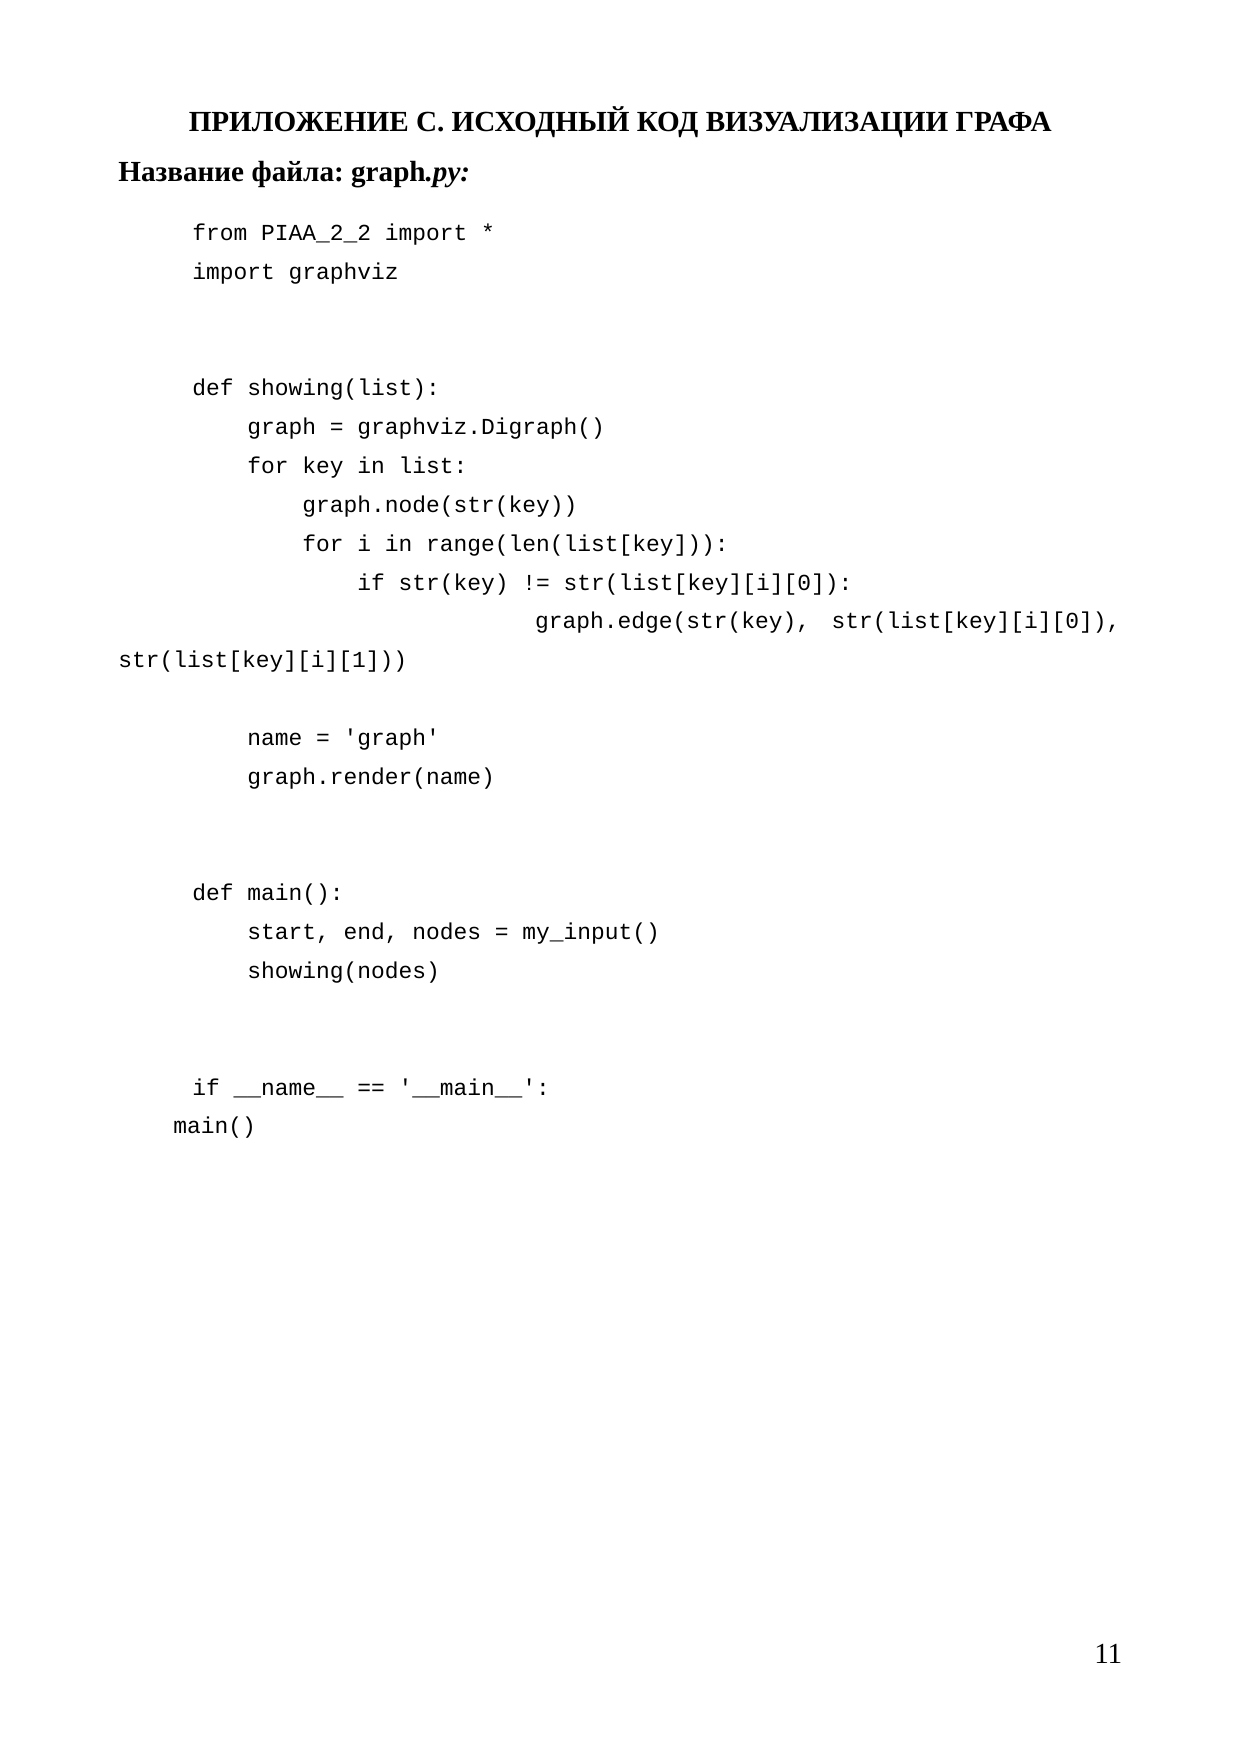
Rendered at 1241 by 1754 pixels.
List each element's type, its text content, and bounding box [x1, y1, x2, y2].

text if str(key) != str(list[key][i][0]): [118, 571, 1122, 597]
subtitle ПРИЛОЖЕНИЕ C. ИСХОДНЫЙ КОД визуализации графа [118, 104, 1122, 137]
text name = 'graph' [118, 726, 1122, 752]
text graph = graphviz.Digraph() [118, 415, 1122, 441]
text if __name__ == '__main__': [118, 1076, 1122, 1102]
text import graphviz [118, 260, 1122, 286]
text for i in range(len(list[key])): [118, 532, 1122, 558]
text graph.edge(str(key), str(list[key][i][0]), str(list[key][i][1])) [118, 610, 1122, 674]
text showing(nodes) [118, 959, 1122, 985]
text def showing(list): [118, 377, 1122, 402]
text graph.node(str(key)) [118, 493, 1122, 519]
text main() [118, 1115, 1122, 1141]
text def main(): [118, 882, 1122, 908]
text Название файла: graph.py: [118, 154, 1122, 188]
text start, end, nodes = my_input() [118, 921, 1122, 946]
text for key in list: [118, 454, 1122, 480]
text from PIAA_2_2 import * [118, 221, 1122, 247]
text graph.render(name) [118, 765, 1122, 791]
